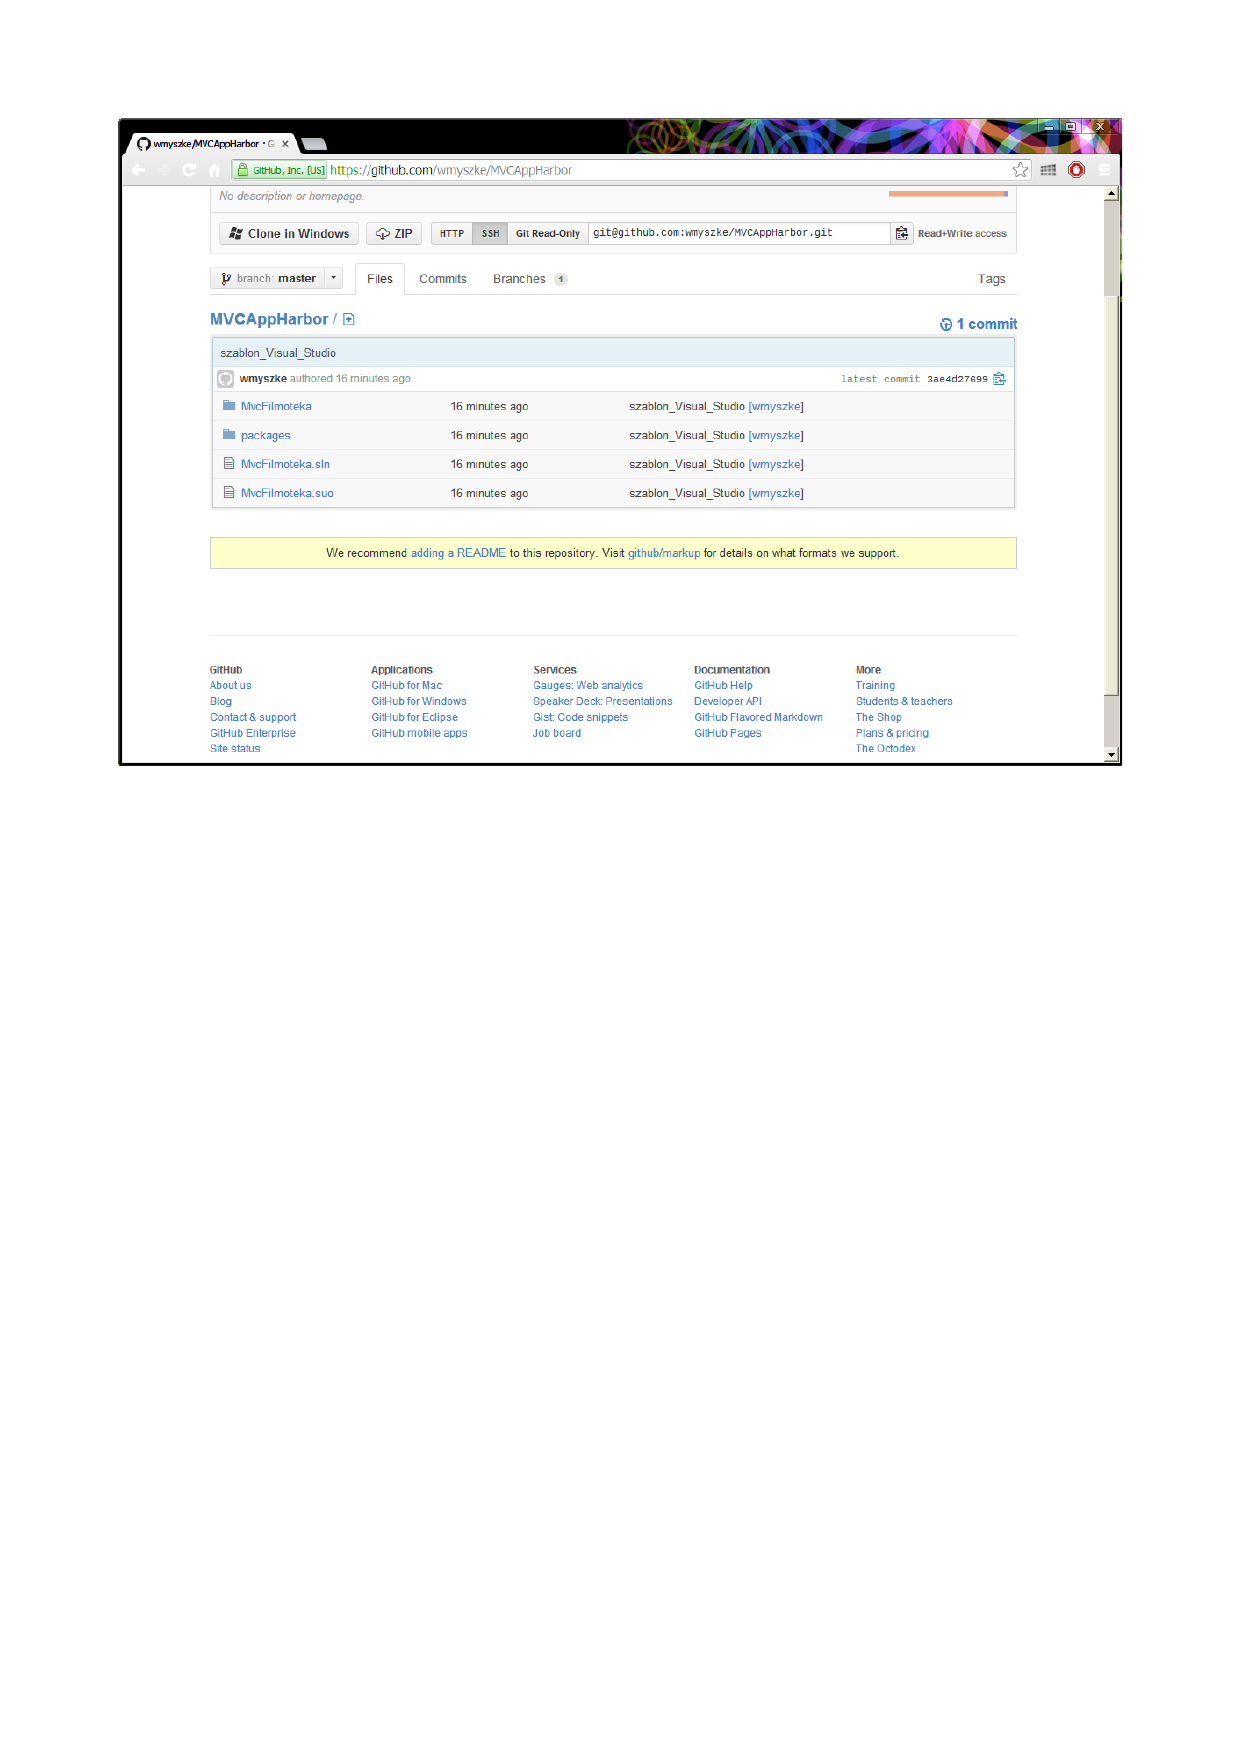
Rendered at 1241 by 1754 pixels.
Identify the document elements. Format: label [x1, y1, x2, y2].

picture [118, 118, 1123, 766]
